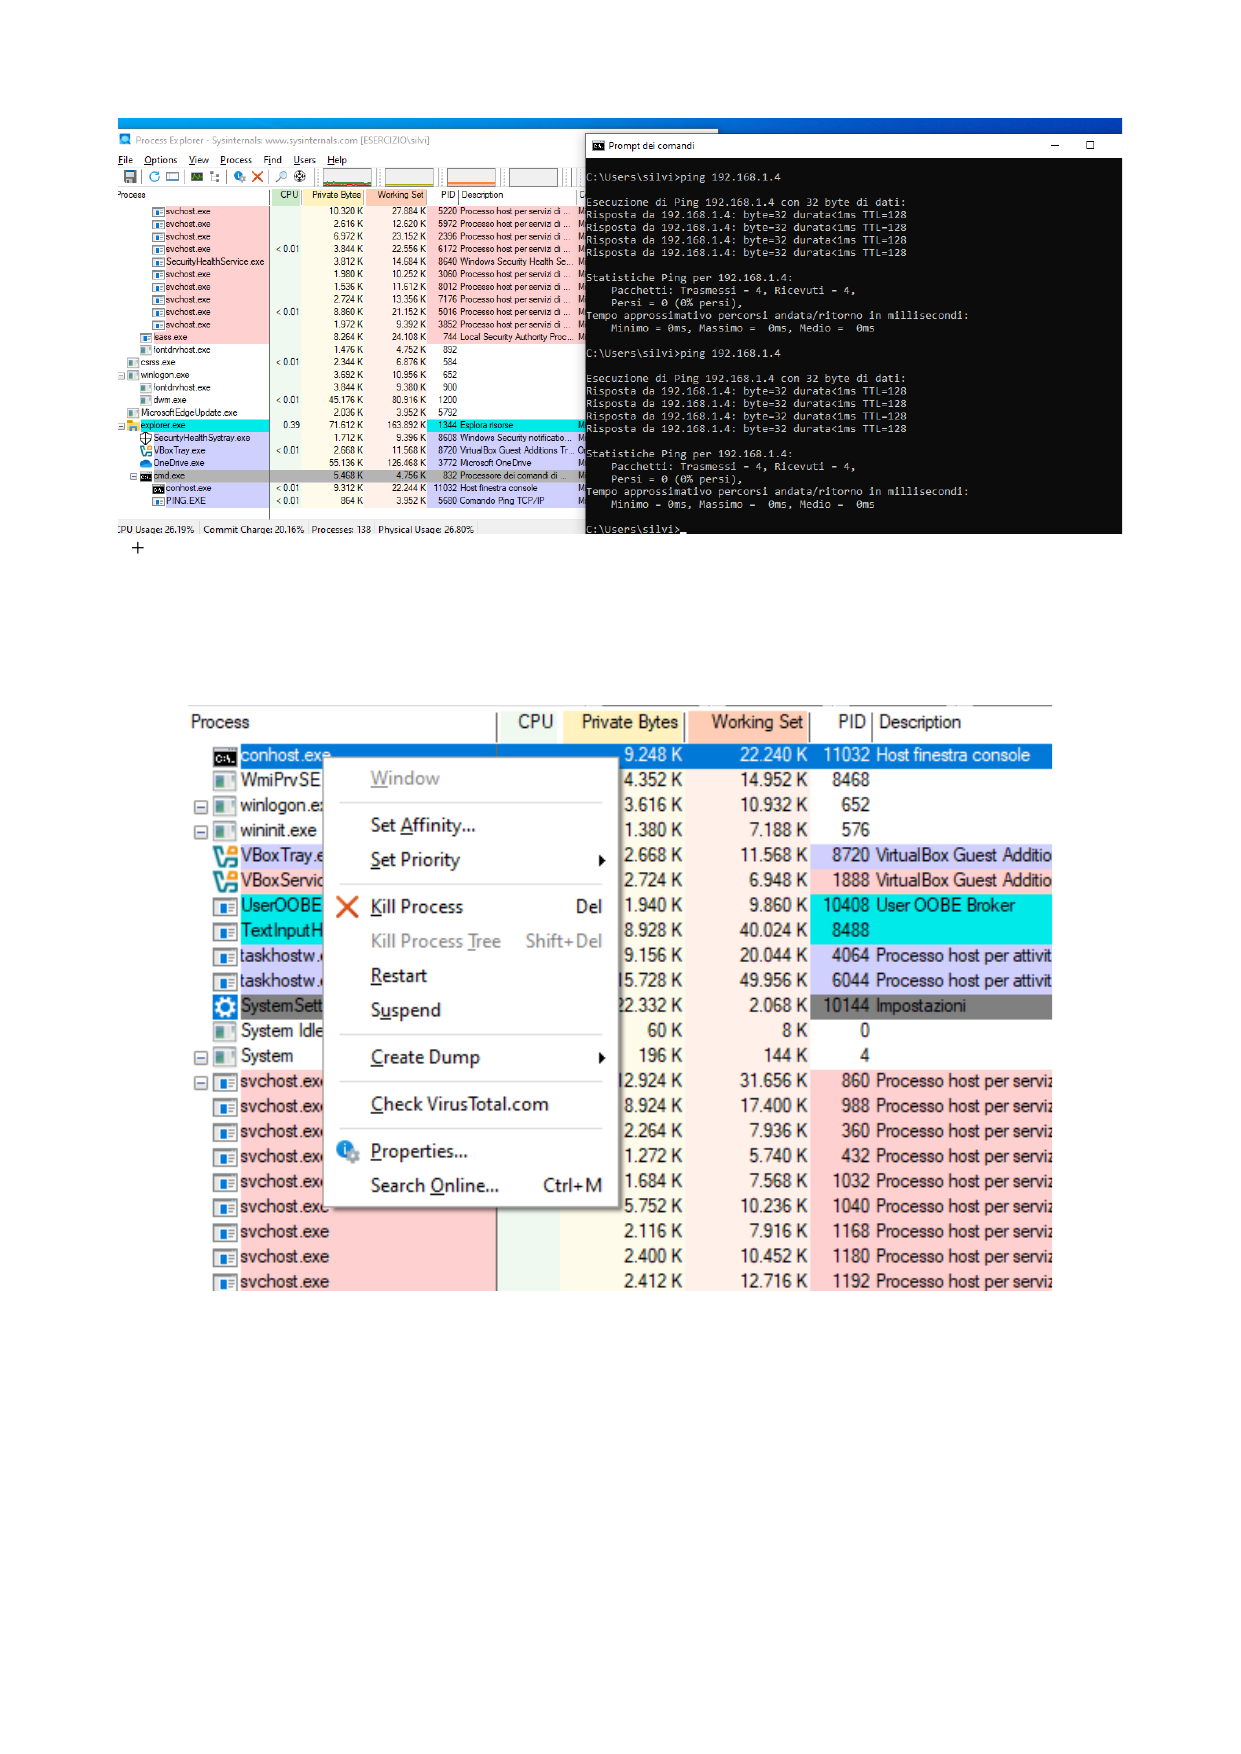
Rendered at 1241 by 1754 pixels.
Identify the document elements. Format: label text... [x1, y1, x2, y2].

text + [118, 534, 1122, 562]
picture [118, 118, 1123, 534]
picture [188, 705, 1053, 1291]
